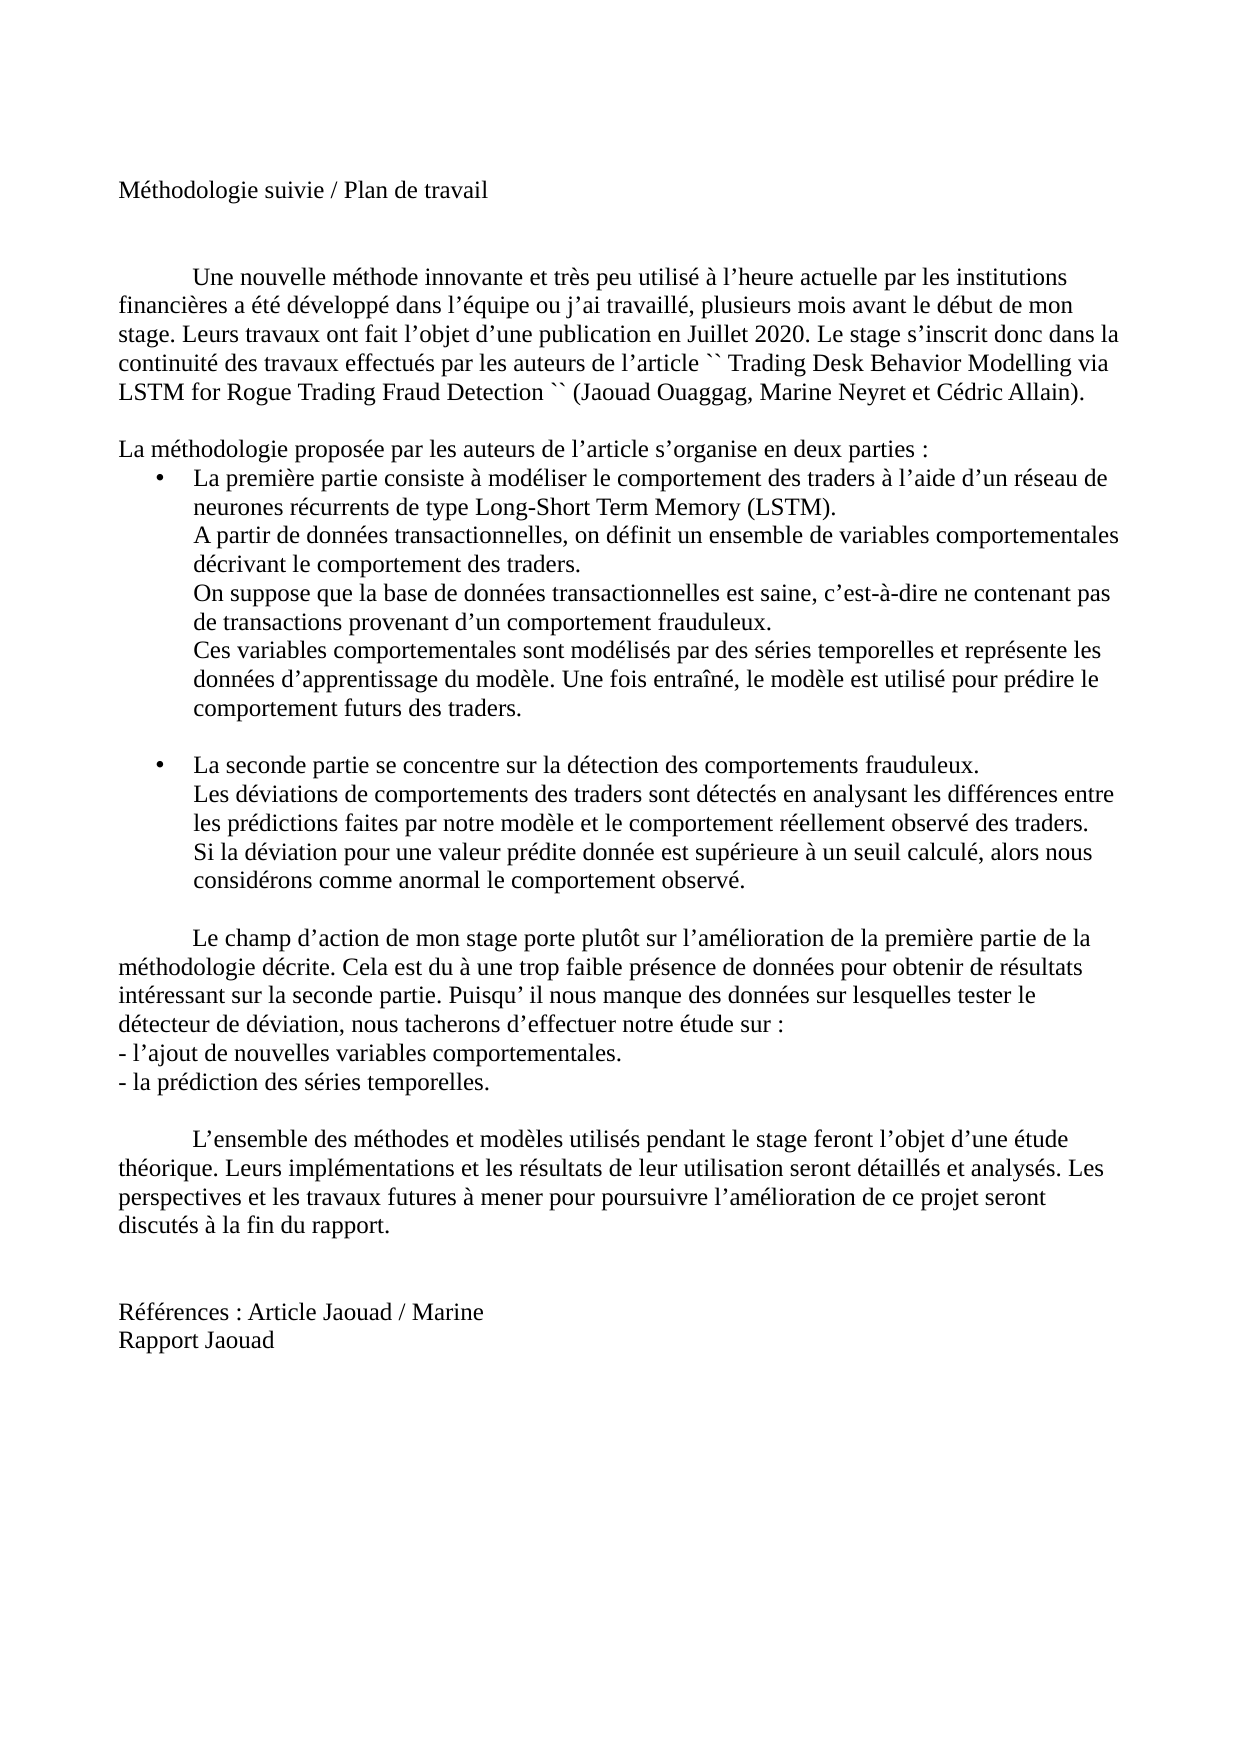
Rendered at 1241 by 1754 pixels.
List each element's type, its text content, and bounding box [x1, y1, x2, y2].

text L’ensemble des méthodes et modèles utilisés pendant le stage feront l’objet d’une étude théorique. Leurs implémentations et les résultats de leur utilisation seront détaillés et analysés. Les perspectives et les travaux futures à mener pour poursuivre l’amélioration de ce projet seront discutés à la fin du rapport. [118, 1124, 1122, 1239]
list La seconde partie se concentre sur la détection des comportements frauduleux. [156, 751, 1122, 779]
text Le champ d’action de mon stage porte plutôt sur l’amélioration de la première partie de la méthodologie décrite. Cela est du à une trop faible présence de données pour obtenir de résultats intéressant sur la seconde partie. Puisqu’ il nous manque des données sur lesquelles tester le détecteur de déviation, nous tacherons d’effectuer notre étude sur : [118, 923, 1122, 1038]
list La première partie consiste à modéliser le comportement des traders à l’aide d’un réseau de neurones récurrents de type Long-Short Term Memory (LSTM). [156, 463, 1122, 521]
text Méthodologie suivie / Plan de travail [118, 176, 1122, 204]
text Une nouvelle méthode innovante et très peu utilisé à l’heure actuelle par les institutions financières a été développé dans l’équipe ou j’ai travaillé, plusieurs mois avant le début de mon stage. Leurs travaux ont fait l’objet d’une publication en Juillet 2020. Le stage s’inscrit donc dans la continuité des travaux effectués par les auteurs de l’article `` Trading Desk Behavior Modelling via LSTM for Rogue Trading Fraud Detection `` (Jaouad Ouaggag, Marine Neyret et Cédric Allain). [118, 262, 1122, 406]
list A partir de données transactionnelles, on définit un ensemble de variables comportementales décrivant le comportement des traders. [156, 521, 1122, 578]
list Les déviations de comportements des traders sont détectés en analysant les différences entre les prédictions faites par notre modèle et le comportement réellement observé des traders. [156, 779, 1122, 837]
text - l’ajout de nouvelles variables comportementales. [118, 1038, 1122, 1067]
text - la prédiction des séries temporelles. [118, 1067, 1122, 1096]
text Rapport Jaouad [118, 1326, 1122, 1354]
list Ces variables comportementales sont modélisés par des séries temporelles et représente les données d’apprentissage du modèle. Une fois entraîné, le modèle est utilisé pour prédire le comportement futurs des traders. [156, 636, 1122, 722]
text Références : Article Jaouad / Marine [118, 1297, 1122, 1326]
text La méthodologie proposée par les auteurs de l’article s’organise en deux parties : [118, 434, 1122, 463]
list Si la déviation pour une valeur prédite donnée est supérieure à un seuil calculé, alors nous considérons comme anormal le comportement observé. [156, 837, 1122, 894]
list On suppose que la base de données transactionnelles est saine, c’est-à-dire ne contenant pas de transactions provenant d’un comportement frauduleux. [156, 578, 1122, 636]
